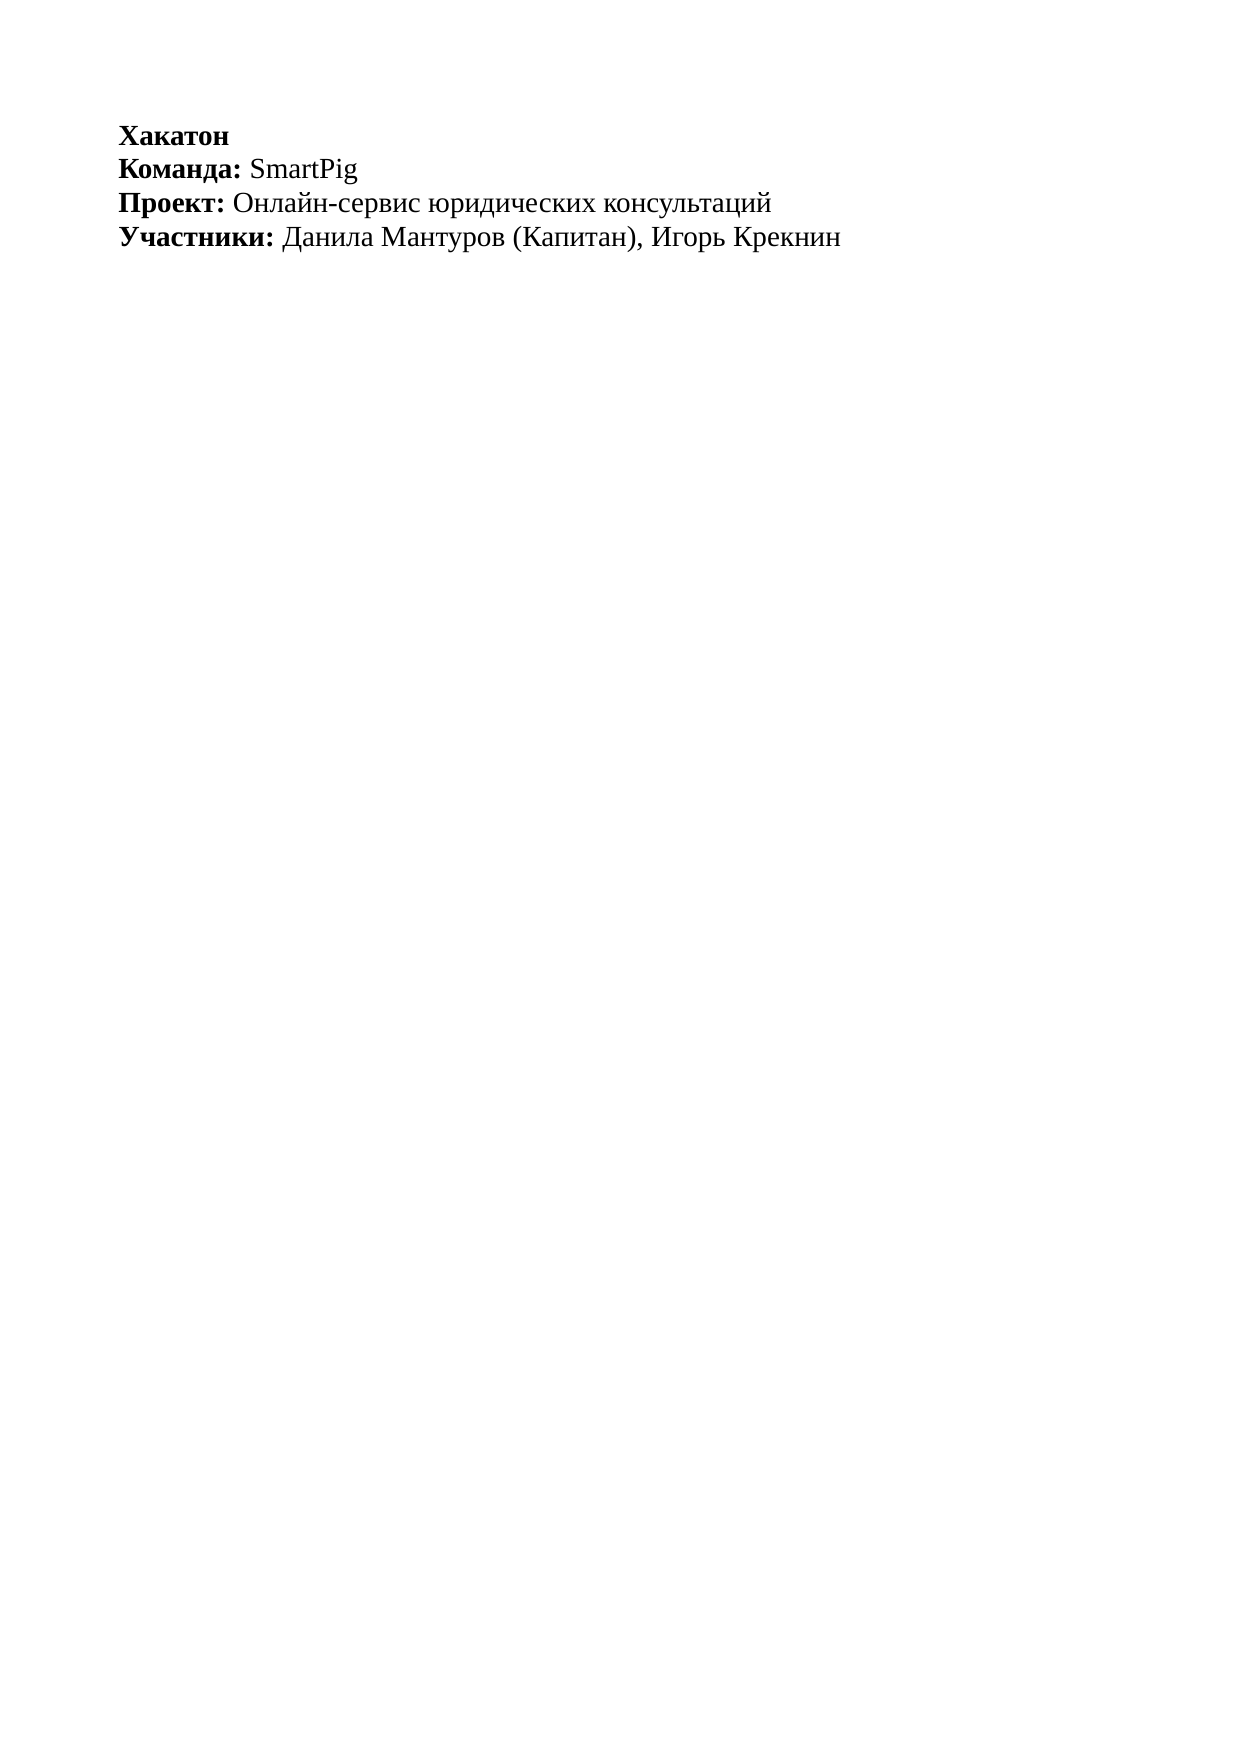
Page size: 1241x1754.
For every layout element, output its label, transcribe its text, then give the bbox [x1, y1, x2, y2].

text Хакатон [118, 118, 1122, 152]
text Команда: SmartPig [118, 152, 1122, 185]
text Участники: Данила Мантуров (Капитан), Игорь Крекнин [118, 219, 1122, 252]
text Проект: Онлайн-сервис юридических консультаций [118, 185, 1122, 219]
